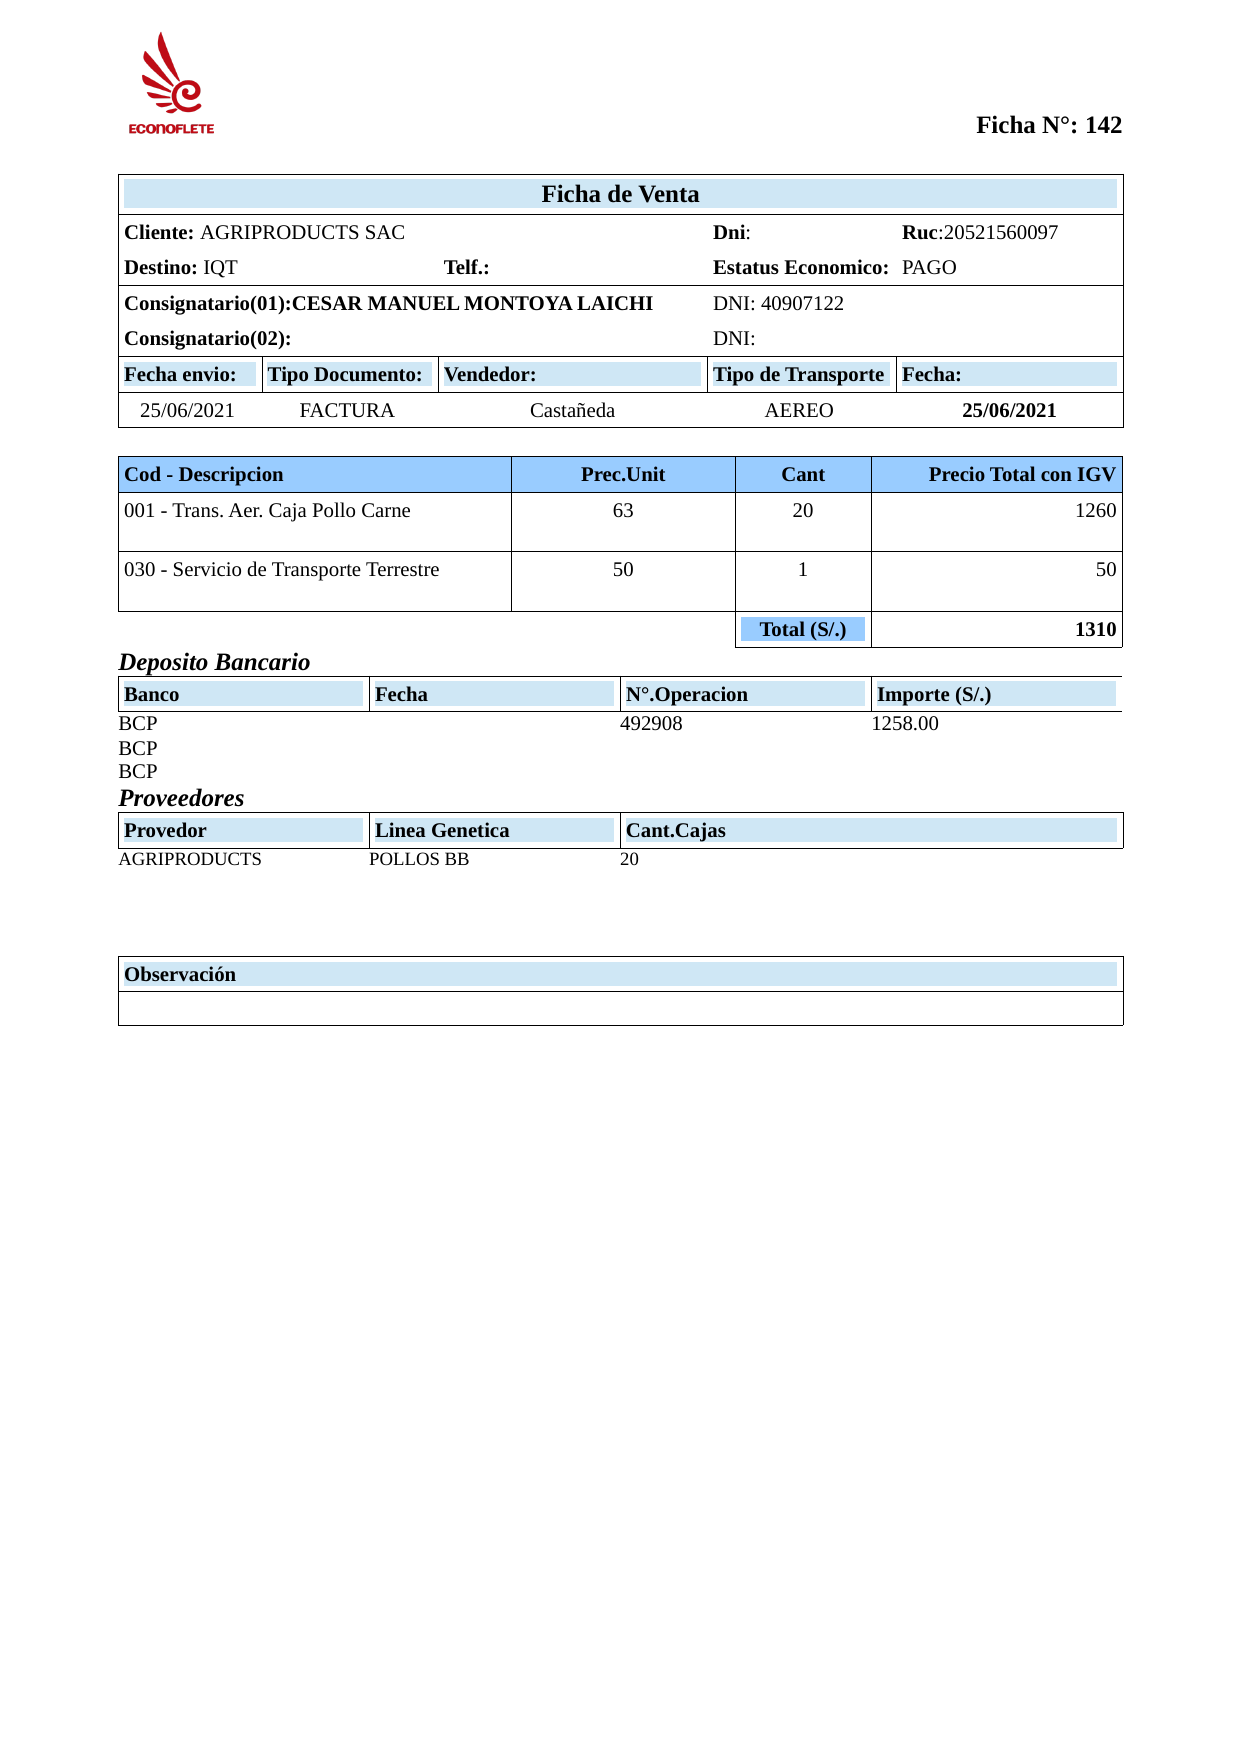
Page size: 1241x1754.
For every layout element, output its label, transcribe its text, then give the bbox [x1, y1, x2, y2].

table_cell Consignatario(02): [119, 321, 707, 356]
table_header Precio Total con IGV [872, 457, 1122, 492]
table_cell [620, 870, 1123, 891]
table_header Banco [119, 677, 369, 711]
table_cell Telf.: [438, 249, 707, 285]
table_header Observación [119, 957, 1123, 991]
table_cell 25/06/2021 [896, 393, 1123, 427]
table_cell BCP [118, 712, 369, 735]
table_cell 63 [512, 493, 735, 551]
table_cell [369, 735, 620, 759]
table_cell [118, 612, 511, 647]
table_cell 030 - Servicio de Transporte Terrestre [119, 552, 511, 611]
table_cell [871, 760, 1122, 783]
table_cell [369, 913, 620, 934]
table_cell 25/06/2021 [119, 393, 262, 427]
table_cell DNI: [707, 321, 1123, 356]
table_cell 1260 [872, 493, 1122, 551]
table_header Provedor [119, 813, 369, 848]
table_header Fecha [370, 677, 620, 711]
table_header Prec.Unit [512, 457, 735, 492]
table_cell BCP [118, 760, 369, 783]
picture [118, 31, 225, 134]
table_cell [620, 913, 1123, 934]
table_cell [620, 760, 871, 783]
table_cell PAGO [896, 249, 1123, 285]
table_cell POLLOS BB [369, 849, 620, 869]
table_cell [118, 913, 369, 934]
table_cell [118, 891, 369, 913]
table_cell Destino: IQT [119, 249, 438, 285]
table_cell Total (S/.) [736, 612, 871, 647]
table_header Cant [736, 457, 871, 492]
text Deposito Bancario [118, 647, 1122, 676]
table_cell [369, 891, 620, 913]
table_cell [620, 891, 1123, 913]
table_header Linea Genetica [370, 813, 620, 848]
table_cell [119, 992, 1123, 1024]
table_cell Ruc:20521560097 [896, 215, 1123, 249]
table_cell [118, 870, 369, 891]
table_cell DNI: 40907122 [707, 286, 1123, 321]
table_cell Cliente: AGRIPRODUCTS SAC [119, 215, 707, 249]
table_cell AGRIPRODUCTS [118, 849, 369, 869]
text Proveedores [118, 783, 1122, 812]
table_cell 20 [736, 493, 871, 551]
table_cell [620, 735, 871, 759]
table_cell 1 [736, 552, 871, 611]
table_cell BCP [118, 735, 369, 759]
table_header Importe (S/.) [872, 677, 1122, 711]
table_cell Tipo Documento: [263, 357, 438, 392]
table_cell 50 [512, 552, 735, 611]
table_cell [369, 760, 620, 783]
table_cell 492908 [620, 712, 871, 735]
table_cell Castañeda [438, 393, 707, 427]
table_cell [511, 612, 735, 647]
table_header Ficha de Venta [119, 175, 1123, 214]
table_cell AEREO [707, 393, 896, 427]
table_cell 50 [872, 552, 1122, 611]
table_cell FACTURA [262, 393, 438, 427]
table_cell [369, 870, 620, 891]
table_cell [871, 735, 1122, 759]
table_cell Consignatario(01):CESAR MANUEL MONTOYA LAICHI [119, 286, 707, 321]
table_cell [620, 934, 1123, 956]
table_header Cod - Descripcion [119, 457, 511, 492]
table_cell Vendedor: [439, 357, 707, 392]
table_cell Dni: [707, 215, 896, 249]
table_header Cant.Cajas [621, 813, 1123, 848]
table_cell [369, 712, 620, 735]
table_cell 1258.00 [871, 712, 1122, 735]
table_cell Estatus Economico: [707, 249, 896, 285]
table_cell [118, 934, 369, 956]
table_cell 20 [620, 849, 1123, 869]
table_cell Fecha envio: [119, 357, 262, 392]
table_cell Tipo de Transporte [708, 357, 896, 392]
table_cell Fecha: [897, 357, 1123, 392]
table_header N°.Operacion [621, 677, 871, 711]
table_cell 1310 [872, 612, 1122, 647]
table_cell 001 - Trans. Aer. Caja Pollo Carne [119, 493, 511, 551]
table_cell [369, 934, 620, 956]
